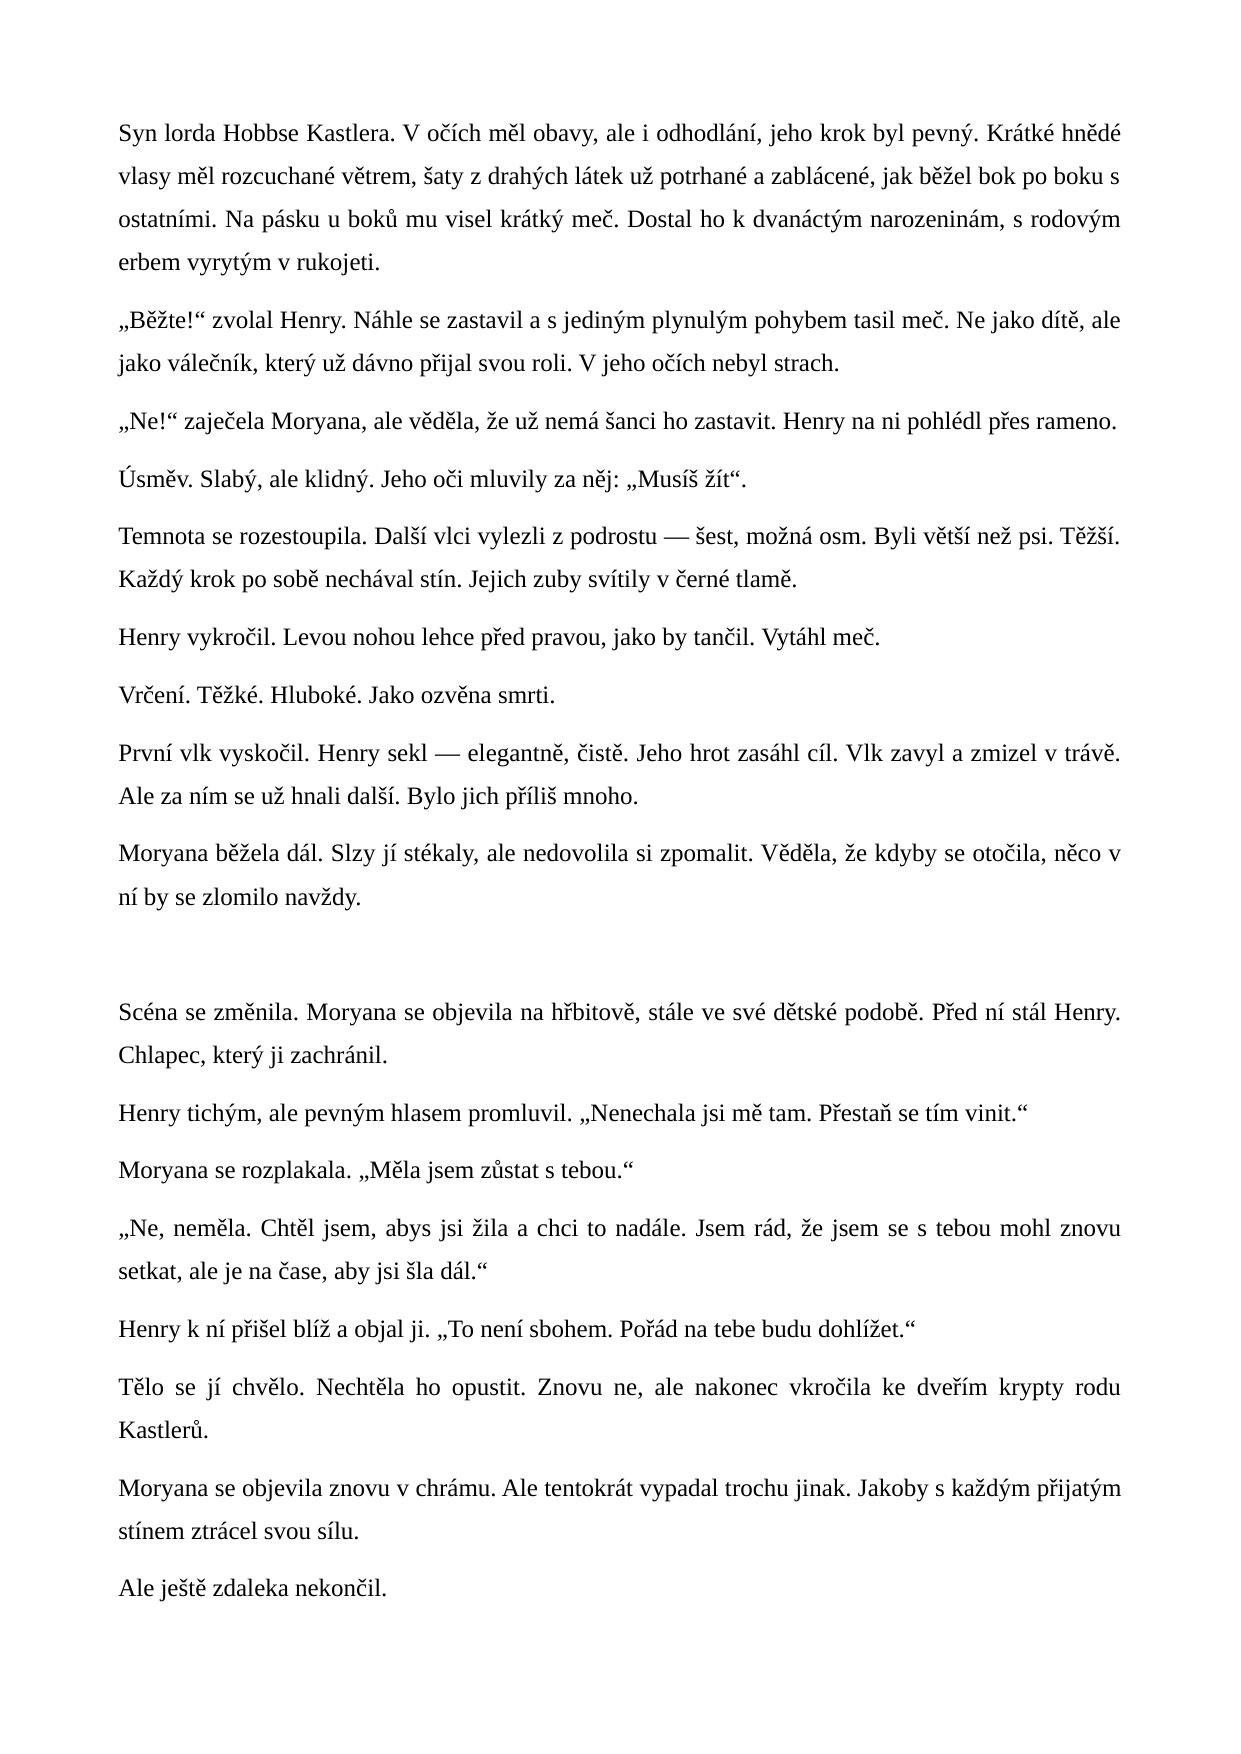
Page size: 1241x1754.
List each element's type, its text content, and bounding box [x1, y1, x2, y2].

text „Ne!“ zaječela Moryana, ale věděla, že už nemá šanci ho zastavit. Henry na ni pohlédl přes rameno. [118, 406, 1122, 435]
text Vrčení. Těžké. Hluboké. Jako ozvěna smrti. [118, 680, 1122, 709]
text První vlk vyskočil. Henry sekl — elegantně, čistě. Jeho hrot zasáhl cíl. Vlk zavyl a zmizel v trávě. Ale za ním se už hnali další. Bylo jich příliš mnoho. [118, 738, 1122, 809]
text Syn lorda Hobbse Kastlera. V očích měl obavy, ale i odhodlání, jeho krok byl pevný. Krátké hnědé vlasy měl rozcuchané větrem, šaty z drahých látek už potrhané a zablácené, jak běžel bok po boku s ostatními. Na pásku u boků mu visel krátký meč. Dostal ho k dvanáctým narozeninám, s rodovým erbem vyrytým v rukojeti. [118, 118, 1122, 276]
text Moryana se rozplakala. „Měla jsem zůstat s tebou.“ [118, 1156, 1122, 1184]
text Scéna se změnila. Moryana se objevila na hřbitově, stále ve své dětské podobě. Před ní stál Henry. Chlapec, který ji zachránil. [118, 997, 1122, 1069]
text Tělo se jí chvělo. Nechtěla ho opustit. Znovu ne, ale nakonec vkročila ke dveřím krypty rodu Kastlerů. [118, 1372, 1122, 1444]
text „Běžte!“ zvolal Henry. Náhle se zastavil a s jediným plynulým pohybem tasil meč. Ne jako dítě, ale jako válečník, který už dávno přijal svou roli. V jeho očích nebyl strach. [118, 305, 1122, 377]
text Temnota se rozestoupila. Další vlci vylezli z podrostu — šest, možná osm. Byli větší než psi. Těžší. Každý krok po sobě nechával stín. Jejich zuby svítily v černé tlamě. [118, 521, 1122, 593]
text Henry tichým, ale pevným hlasem promluvil. „Nenechala jsi mě tam. Přestaň se tím vinit.“ [118, 1098, 1122, 1127]
text Henry vykročil. Levou nohou lehce před pravou, jako by tančil. Vytáhl meč. [118, 622, 1122, 651]
text Úsměv. Slabý, ale klidný. Jeho oči mluvily za něj: „Musíš žít“. [118, 464, 1122, 492]
text Ale ještě zdaleka nekončil. [118, 1573, 1122, 1602]
text Moryana běžela dál. Slzy jí stékaly, ale nedovolila si zpomalit. Věděla, že kdyby se otočila, něco v ní by se zlomilo navždy. [118, 838, 1122, 910]
text „Ne, neměla. Chtěl jsem, abys jsi žila a chci to nadále. Jsem rád, že jsem se s tebou mohl znovu setkat, ale je na čase, aby jsi šla dál.“ [118, 1213, 1122, 1285]
text Moryana se objevila znovu v chrámu. Ale tentokrát vypadal trochu jinak. Jakoby s každým přijatým stínem ztrácel svou sílu. [118, 1473, 1122, 1544]
text Henry k ní přišel blíž a objal ji. „To není sbohem. Pořád na tebe budu dohlížet.“ [118, 1314, 1122, 1343]
